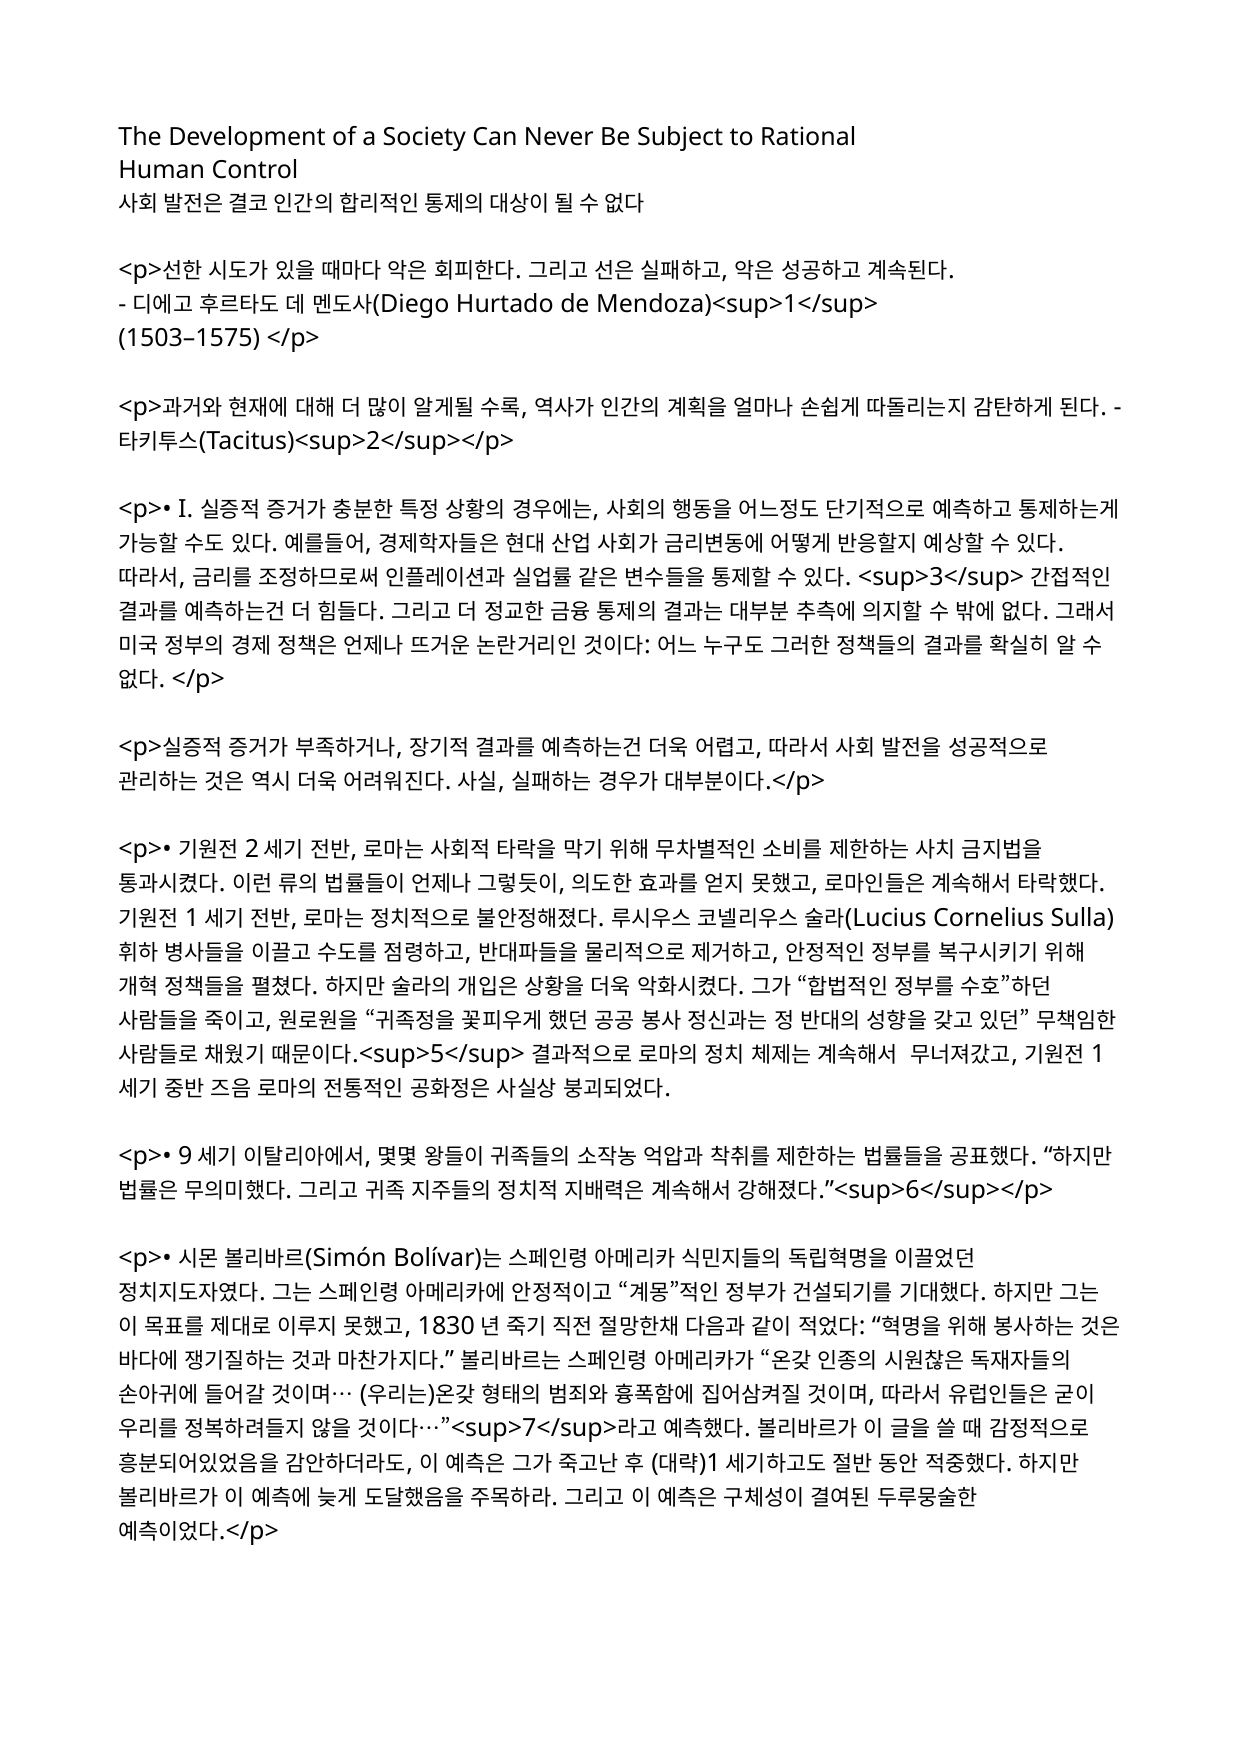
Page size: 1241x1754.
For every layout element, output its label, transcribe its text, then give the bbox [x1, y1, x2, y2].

text <p>과거와 현재에 대해 더 많이 알게될 수록, 역사가 인간의 계획을 얼마나 손쉽게 따돌리는지 감탄하게 된다. - 타키투스(Tacitus)<sup>2</sup></p> [118, 388, 1122, 456]
text <p>• 기원전 2세기 전반, 로마는 사회적 타락을 막기 위해 무차별적인 소비를 제한하는 사치 금지법을 통과시켰다. 이런 류의 법률들이 언제나 그렇듯이, 의도한 효과를 얻지 못했고, 로마인들은 계속해서 타락했다. 기원전 1세기 전반, 로마는 정치적으로 불안정해졌다. 루시우스 코넬리우스 술라(Lucius Cornelius Sulla) 휘하 병사들을 이끌고 수도를 점령하고, 반대파들을 물리적으로 제거하고, 안정적인 정부를 복구시키기 위해 개혁 정책들을 펼쳤다. 하지만 술라의 개입은 상황을 더욱 악화시켰다. 그가 “합법적인 정부를 수호”하던 사람들을 죽이고, 원로원을 “귀족정을 꽃피우게 했던 공공 봉사 정신과는 정 반대의 성향을 갖고 있던” 무책임한 사람들로 채웠기 때문이다.<sup>5</sup> 결과적으로 로마의 정치 체제는 계속해서 무너져갔고, 기원전 1세기 중반 즈음 로마의 전통적인 공화정은 사실상 붕괴되었다. [118, 831, 1122, 1103]
text <p>선한 시도가 있을 때마다 악은 회피한다. 그리고 선은 실패하고, 악은 성공하고 계속된다. [118, 252, 1122, 286]
text <p>• 시몬 볼리바르(Simón Bolívar)는 스페인령 아메리카 식민지들의 독립혁명을 이끌었던 정치지도자였다. 그는 스페인령 아메리카에 안정적이고 “계몽”적인 정부가 건설되기를 기대했다. 하지만 그는 이 목표를 제대로 이루지 못했고, 1830년 죽기 직전 절망한채 다음과 같이 적었다: “혁명을 위해 봉사하는 것은 바다에 쟁기질하는 것과 마찬가지다.” 볼리바르는 스페인령 아메리카가 “온갖 인종의 시원찮은 독재자들의 손아귀에 들어갈 것이며… (우리는)온갖 형태의 범죄와 흉폭함에 집어삼켜질 것이며, 따라서 유럽인들은 굳이 우리를 정복하려들지 않을 것이다…”<sup>7</sup>라고 예측했다. 볼리바르가 이 글을 쓸 때 감정적으로 흥분되어있었음을 감안하더라도, 이 예측은 그가 죽고난 후 (대략)1세기하고도 절반 동안 적중했다. 하지만 볼리바르가 이 예측에 늦게 도달했음을 주목하라. 그리고 이 예측은 구체성이 결여된 두루뭉술한 예측이었다.</p> [118, 1240, 1122, 1546]
text <p>• I. 실증적 증거가 충분한 특정 상황의 경우에는, 사회의 행동을 어느정도 단기적으로 예측하고 통제하는게 가능할 수도 있다. 예를들어, 경제학자들은 현대 산업 사회가 금리변동에 어떻게 반응할지 예상할 수 있다. 따라서, 금리를 조정하므로써 인플레이션과 실업률 같은 변수들을 통제할 수 있다. <sup>3</sup> 간접적인 결과를 예측하는건 더 힘들다. 그리고 더 정교한 금융 통제의 결과는 대부분 추측에 의지할 수 밖에 없다. 그래서 미국 정부의 경제 정책은 언제나 뜨거운 논란거리인 것이다: 어느 누구도 그러한 정책들의 결과를 확실히 알 수 없다. </p> [118, 490, 1122, 695]
text Human Control [118, 152, 1122, 186]
text The Development of a Society Can Never Be Subject to Rational [118, 118, 1122, 152]
text 사회 발전은 결코 인간의 합리적인 통제의 대상이 될 수 없다 [118, 186, 1122, 218]
text <p>실증적 증거가 부족하거나, 장기적 결과를 예측하는건 더욱 어렵고, 따라서 사회 발전을 성공적으로 관리하는 것은 역시 더욱 어려워진다. 사실, 실패하는 경우가 대부분이다.</p> [118, 729, 1122, 797]
text <p>• 9세기 이탈리아에서, 몇몇 왕들이 귀족들의 소작농 억압과 착취를 제한하는 법률들을 공표했다. “하지만 법률은 무의미했다. 그리고 귀족 지주들의 정치적 지배력은 계속해서 강해졌다.”<sup>6</sup></p> [118, 1138, 1122, 1206]
text (1503–1575) </p> [118, 320, 1122, 354]
text - 디에고 후르타도 데 멘도사(Diego Hurtado de Mendoza)<sup>1</sup> [118, 286, 1122, 320]
